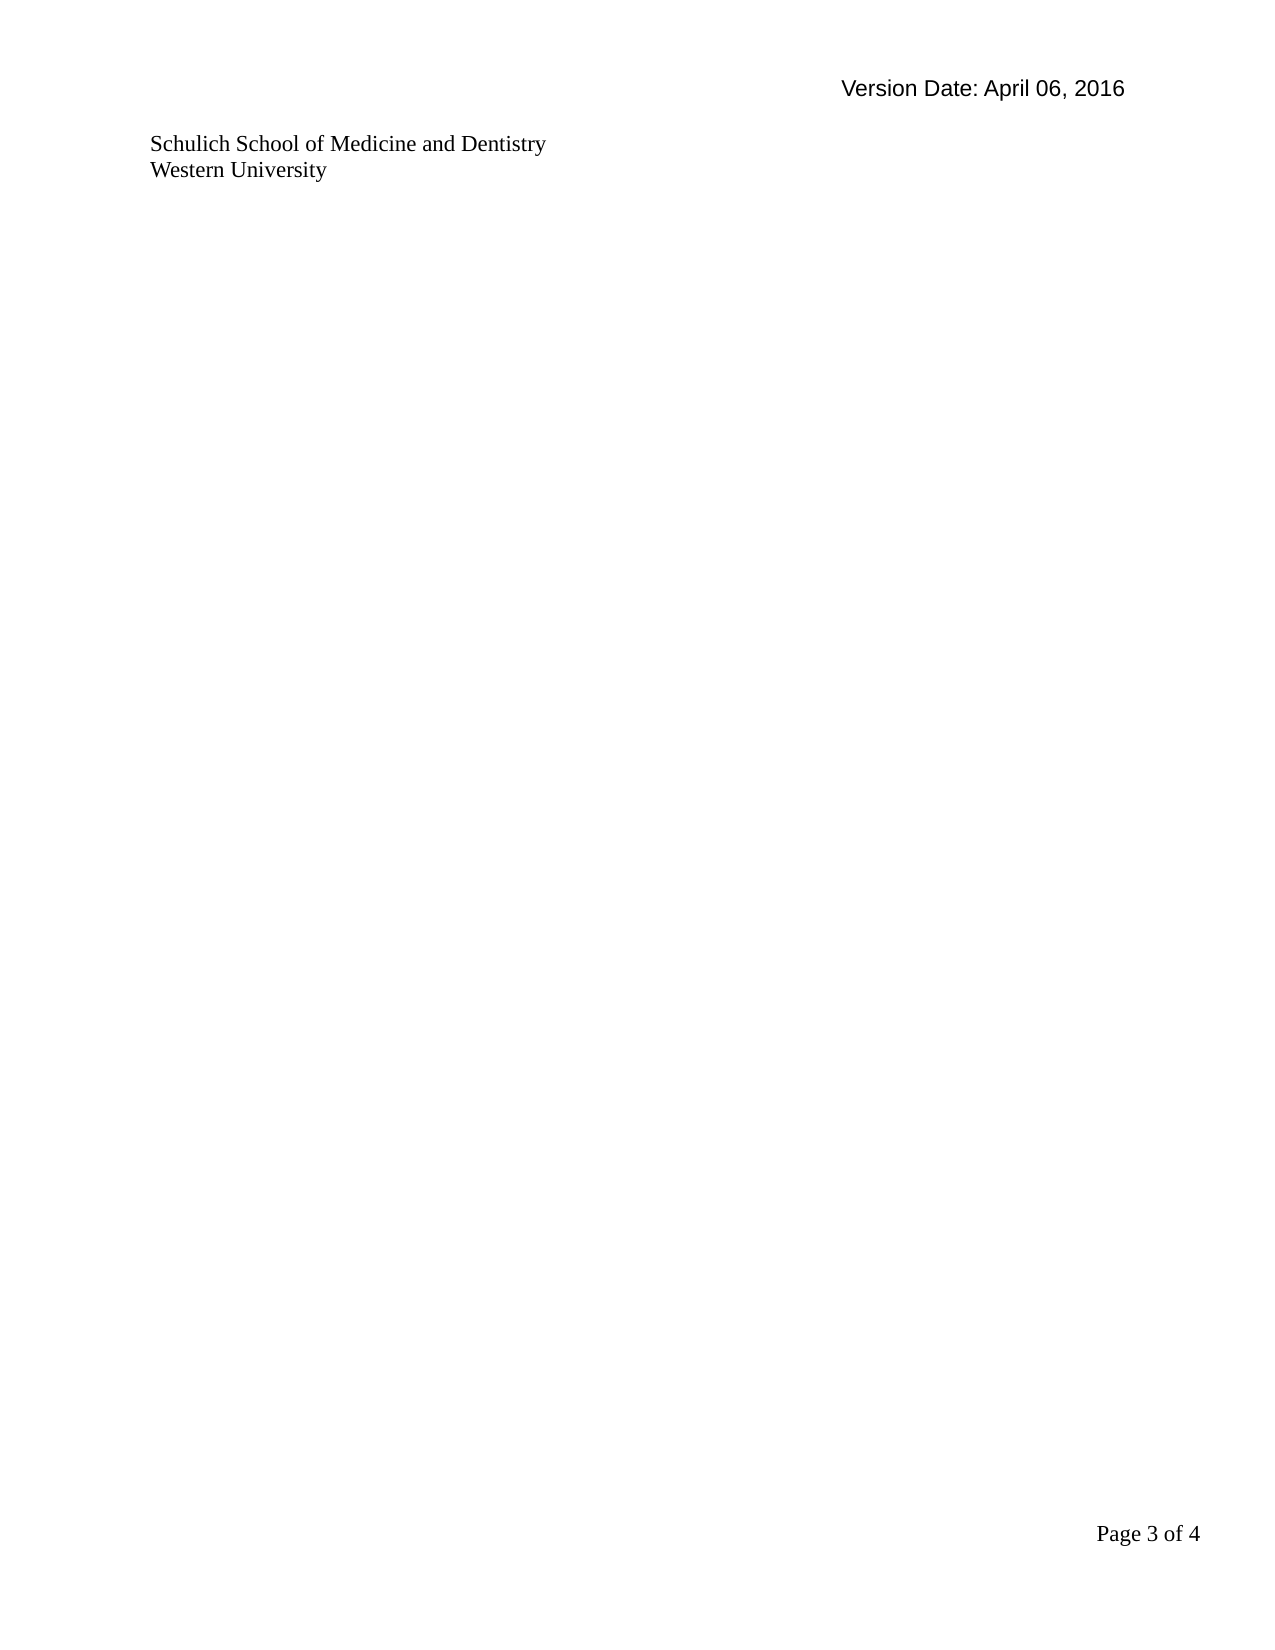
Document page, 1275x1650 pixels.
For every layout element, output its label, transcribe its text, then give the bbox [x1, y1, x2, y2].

text Western University [150, 156, 1200, 183]
text Schulich School of Medicine and Dentistry [150, 130, 1200, 156]
